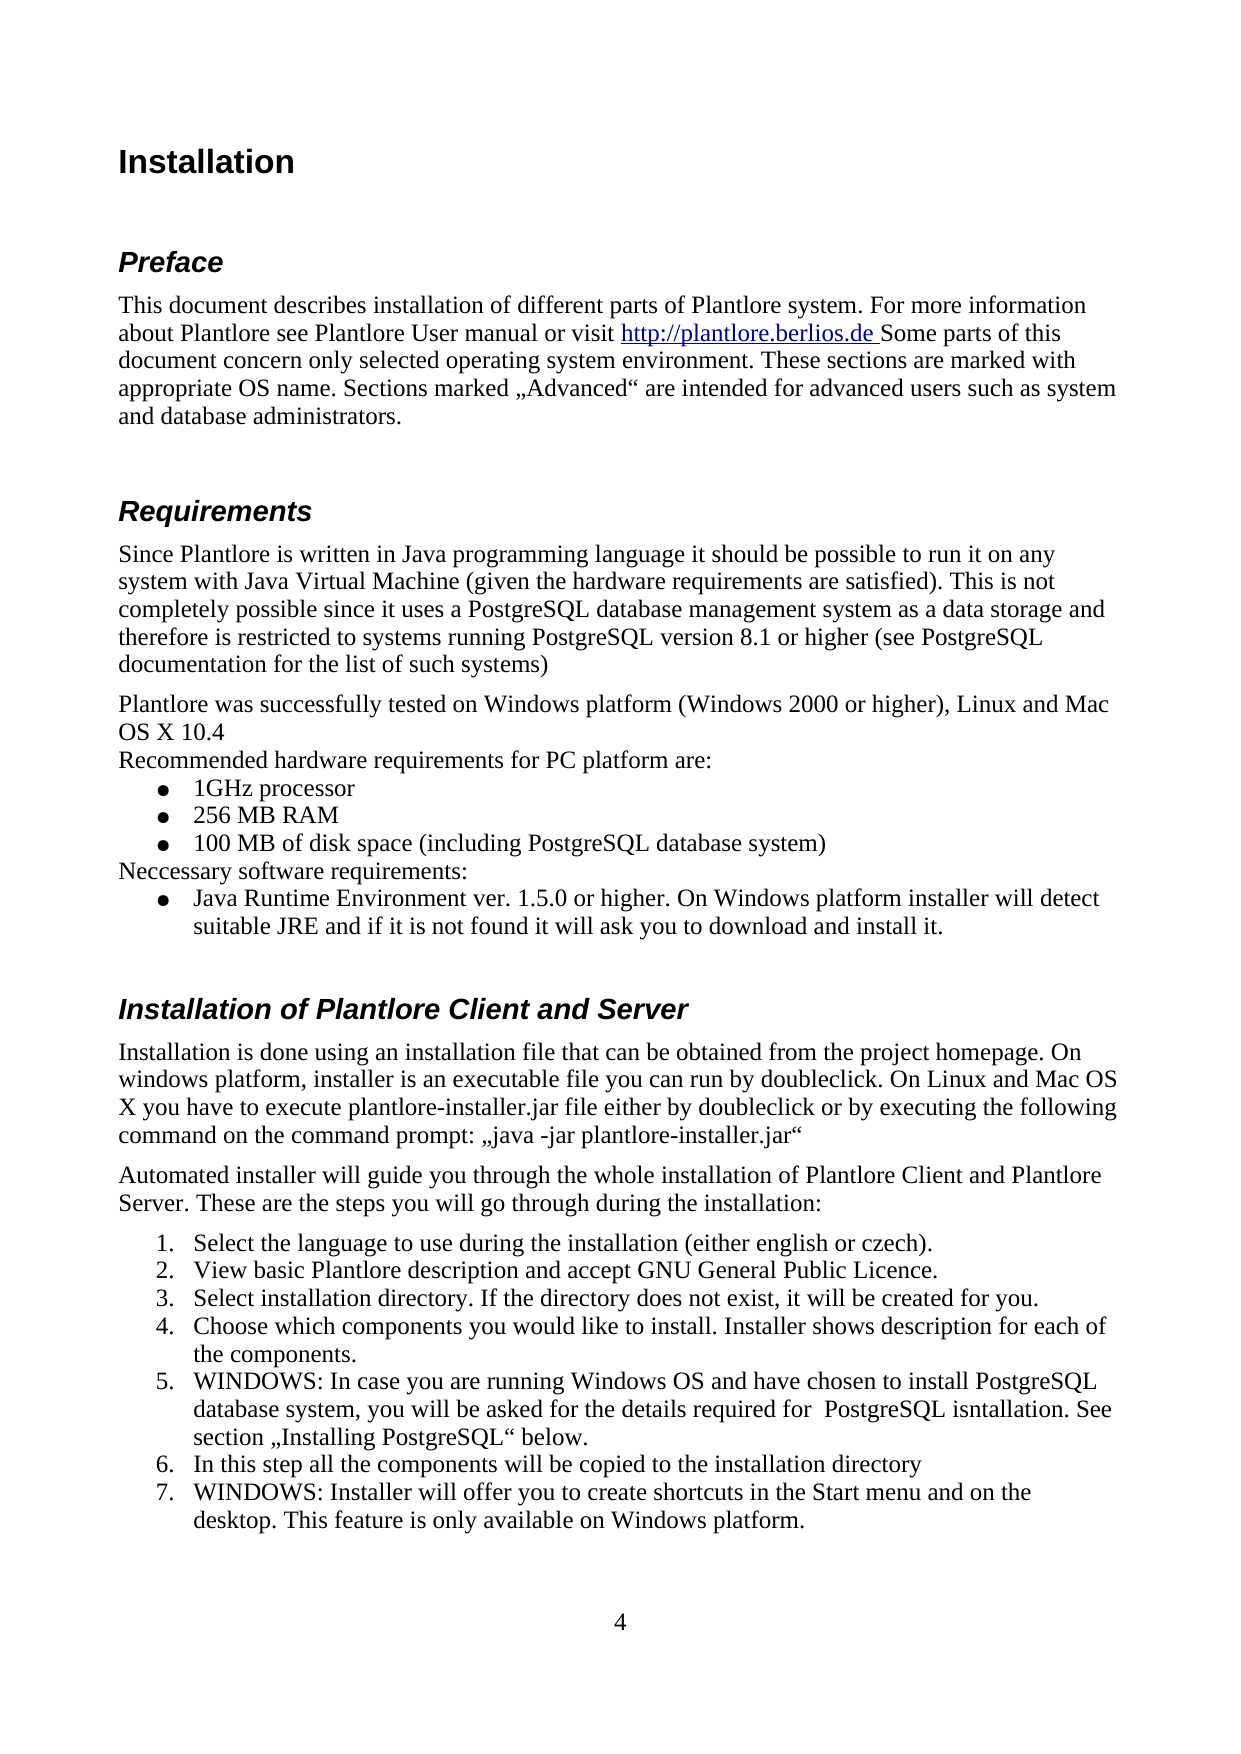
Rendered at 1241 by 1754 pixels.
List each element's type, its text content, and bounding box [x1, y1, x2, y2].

text Plantlore was successfully tested on Windows platform (Windows 2000 or higher), Linux and Mac OS X 10.4 [118, 691, 1122, 746]
text Neccessary software requirements: [118, 857, 1122, 884]
subtitle Installation [118, 143, 1122, 181]
list 100 MB of disk space (including PostgreSQL database system) [156, 829, 1122, 857]
text Automated installer will guide you through the whole installation of Plantlore Client and Plantlore Server. These are the steps you will go through during the installation: [118, 1161, 1122, 1216]
list 256 MB RAM [156, 801, 1122, 829]
list In this step all the components will be copied to the installation directory [156, 1451, 1122, 1478]
list View basic Plantlore description and accept GNU General Public Licence. [156, 1257, 1122, 1284]
list Select installation directory. If the directory does not exist, it will be created for you. [156, 1284, 1122, 1312]
list Java Runtime Environment ver. 1.5.0 or higher. On Windows platform installer will detect suitable JRE and if it is not found it will ask you to download and install it. [156, 884, 1122, 940]
subtitle Installation of Plantlore Client and Server [118, 993, 1122, 1025]
text Since Plantlore is written in Java programming language it should be possible to run it on any system with Java Virtual Machine (given the hardware requirements are satisfied). This is not completely possible since it uses a PostgreSQL database management system as a data storage and therefore is restricted to systems running PostgreSQL version 8.1 or higher (see PostgreSQL documentation for the list of such systems) [118, 540, 1122, 678]
subtitle Requirements [118, 494, 1122, 527]
text Installation is done using an installation file that can be obtained from the project homepage. On windows platform, installer is an executable file you can run by doubleclick. On Linux and Mac OS X you have to execute plantlore-installer.jar file either by doubleclick or by executing the following command on the command prompt: „java -jar plantlore-installer.jar“ [118, 1038, 1122, 1149]
list WINDOWS: Installer will offer you to create shortcuts in the Start menu and on the desktop. This feature is only available on Windows platform. [156, 1478, 1122, 1534]
list Choose which components you would like to install. Installer shows description for each of the components. [156, 1312, 1122, 1367]
subtitle Preface [118, 246, 1122, 278]
list 1GHz processor [156, 774, 1122, 801]
list Select the language to use during the installation (either english or czech). [156, 1229, 1122, 1257]
text Recommended hardware requirements for PC platform are: [118, 746, 1122, 774]
list WINDOWS: In case you are running Windows OS and have chosen to install PostgreSQL database system, you will be asked for the details required for PostgreSQL isntallation. See section „Installing PostgreSQL“ below. [156, 1367, 1122, 1451]
text This document describes installation of different parts of Plantlore system. For more information about Plantlore see Plantlore User manual or visit http://plantlore.berlios.de Some parts of this document concern only selected operating system environment. These sections are marked with appropriate OS name. Sections marked „Advanced“ are intended for advanced users such as system and database administrators. [118, 291, 1122, 429]
